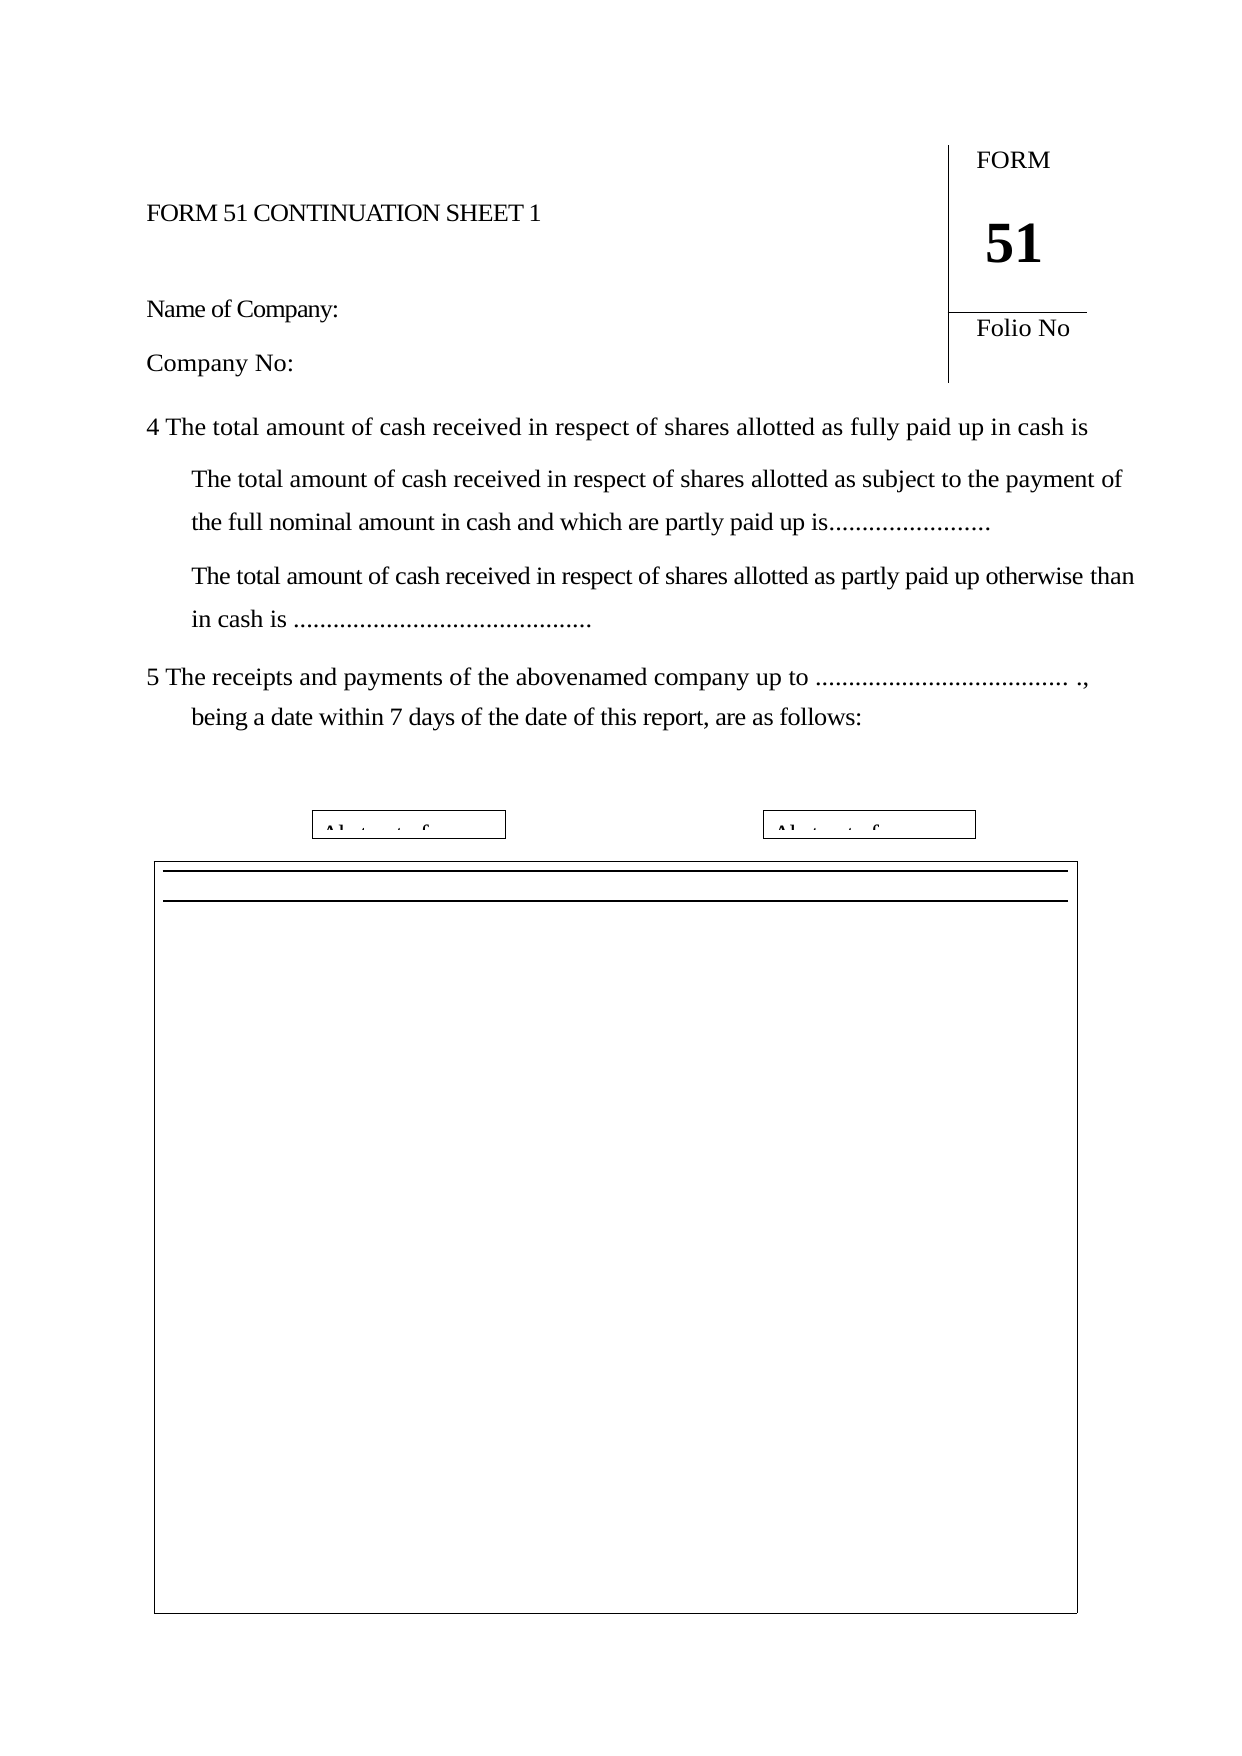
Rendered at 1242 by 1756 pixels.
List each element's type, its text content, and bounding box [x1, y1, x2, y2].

text Abstract of receipts [321, 819, 496, 829]
table_cell Folio No [949, 313, 1087, 382]
text The total amount of cash received in respect of shares allotted as subject to the payment of the full nominal amount in cash and which are partly paid up is [191, 464, 1157, 536]
text Receipts from shares [155, 862, 1077, 1613]
text being a date within 7 days of the date of this report, are as follows: [191, 702, 1165, 731]
text 4 The total amount of cash received in respect of shares allotted as fully paid up in cash is [146, 412, 1165, 441]
table_header FORM 51 [949, 145, 1087, 312]
text Abstract of payments [772, 819, 966, 829]
text 5 The receipts and payments of the abovenamed company up to ., [146, 662, 1165, 691]
table_header FORM 51 CONTINUATION SHEET 1 Name of Company: Company No: [146, 145, 948, 382]
text The total amount of cash received in respect of shares allotted as partly paid up otherwise than in cash is [191, 561, 1157, 633]
